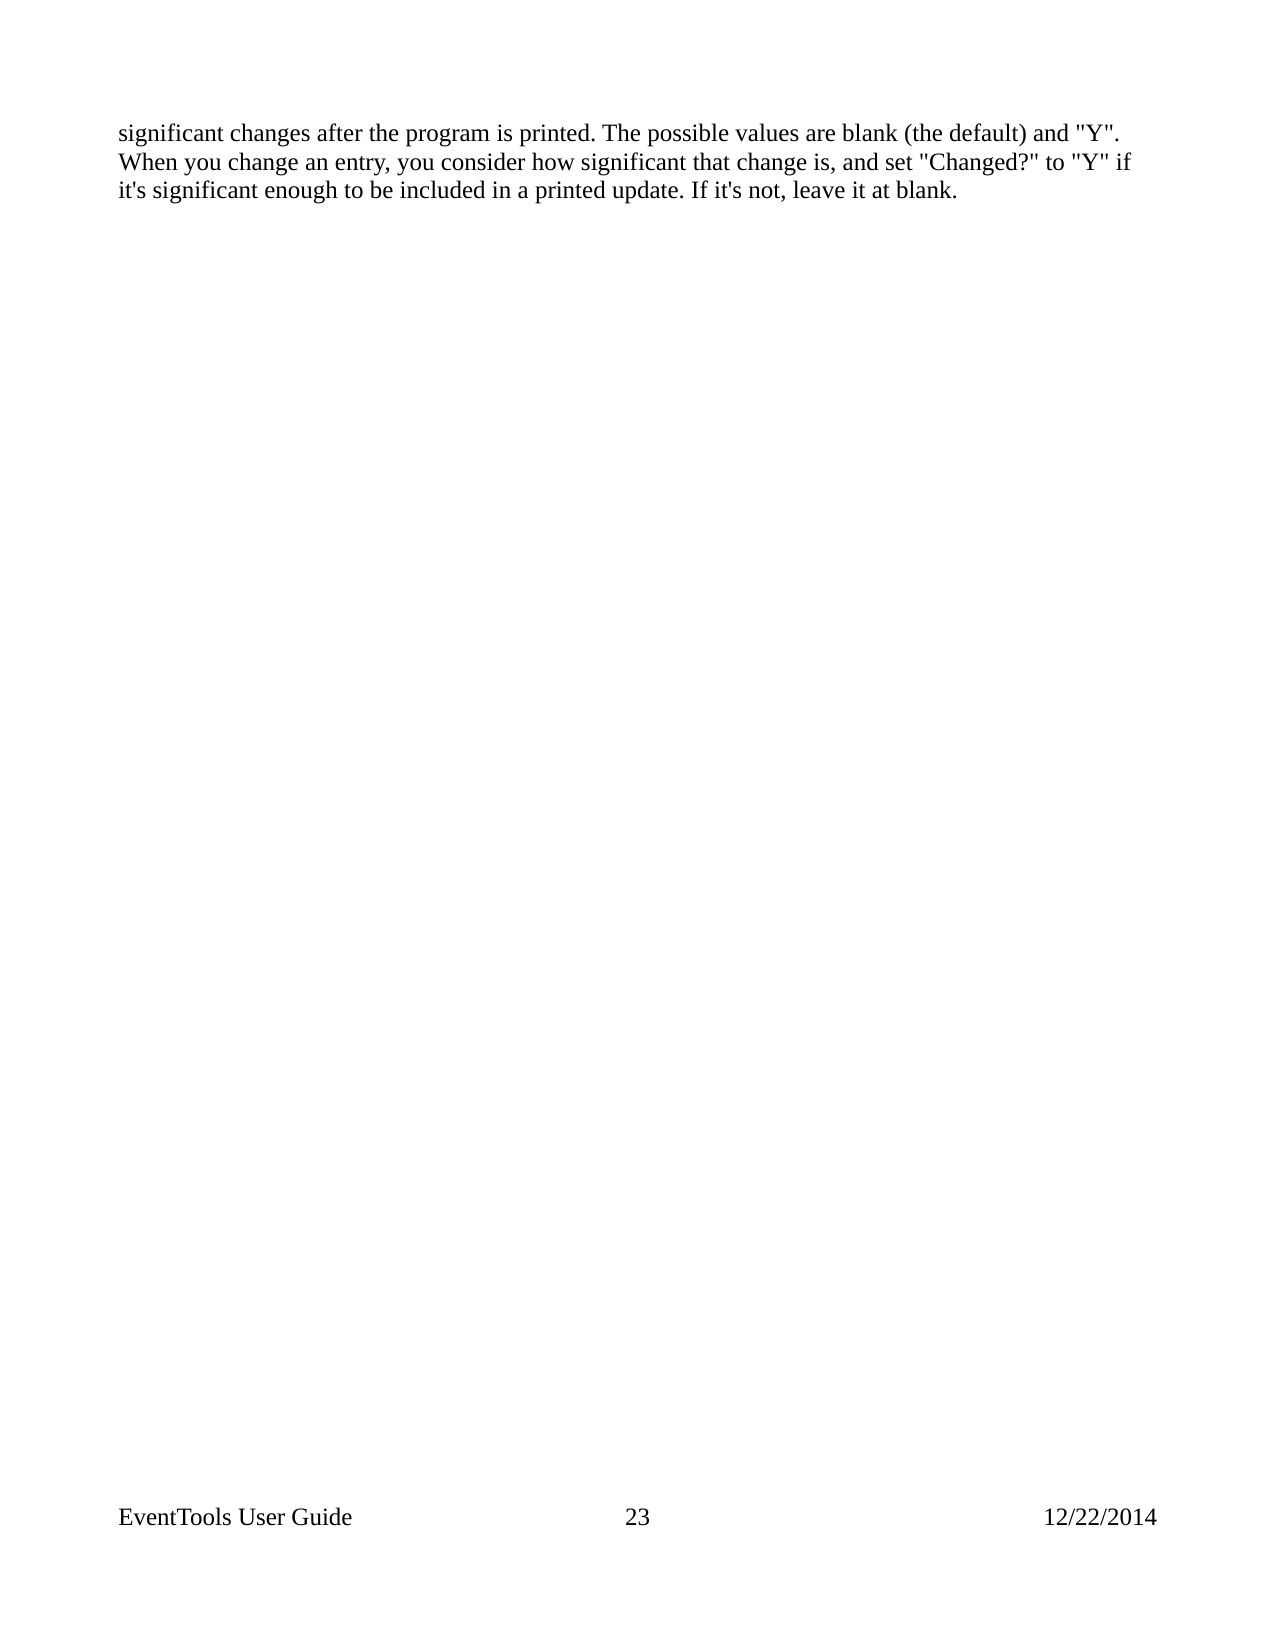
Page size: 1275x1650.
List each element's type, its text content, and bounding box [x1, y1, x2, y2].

text significant changes after the program is printed. The possible values are blank (the default) and "Y". When you change an entry, you consider how significant that change is, and set "Changed?" to "Y" if it's significant enough to be included in a printed update. If it's not, leave it at blank. [118, 118, 1157, 204]
